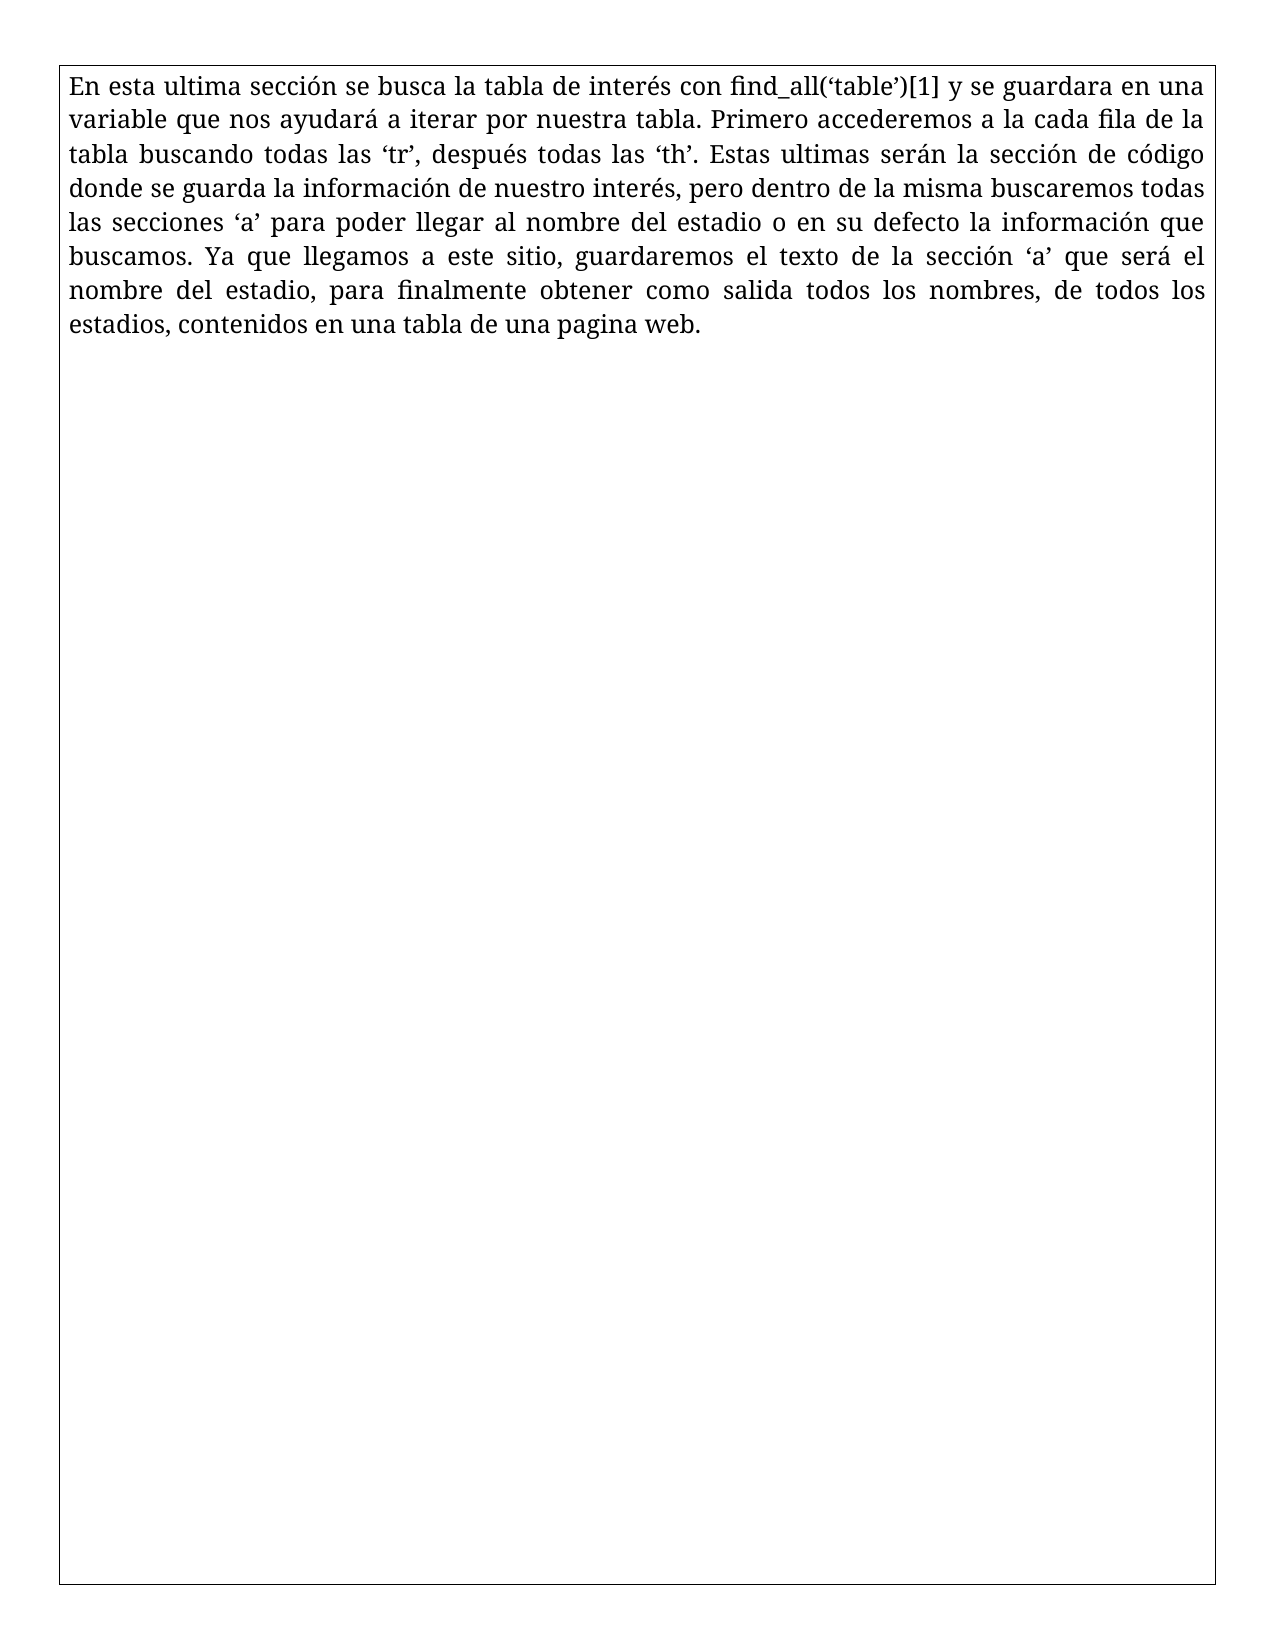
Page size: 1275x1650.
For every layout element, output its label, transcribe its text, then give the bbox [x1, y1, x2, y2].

text En esta ultima sección se busca la tabla de interés con find_all(‘table’)[1] y se guardara en una variable que nos ayudará a iterar por nuestra tabla. Primero accederemos a la cada fila de la tabla buscando todas las ‘tr’, después todas las ‘th’. Estas ultimas serán la sección de código donde se guarda la información de nuestro interés, pero dentro de la misma buscaremos todas las secciones ‘a’ para poder llegar al nombre del estadio o en su defecto la información que buscamos. Ya que llegamos a este sitio, guardaremos el texto de la sección ‘a’ que será el nombre del estadio, para finalmente obtener como salida todos los nombres, de todos los estadios, contenidos en una tabla de una pagina web. [68, 68, 1207, 341]
